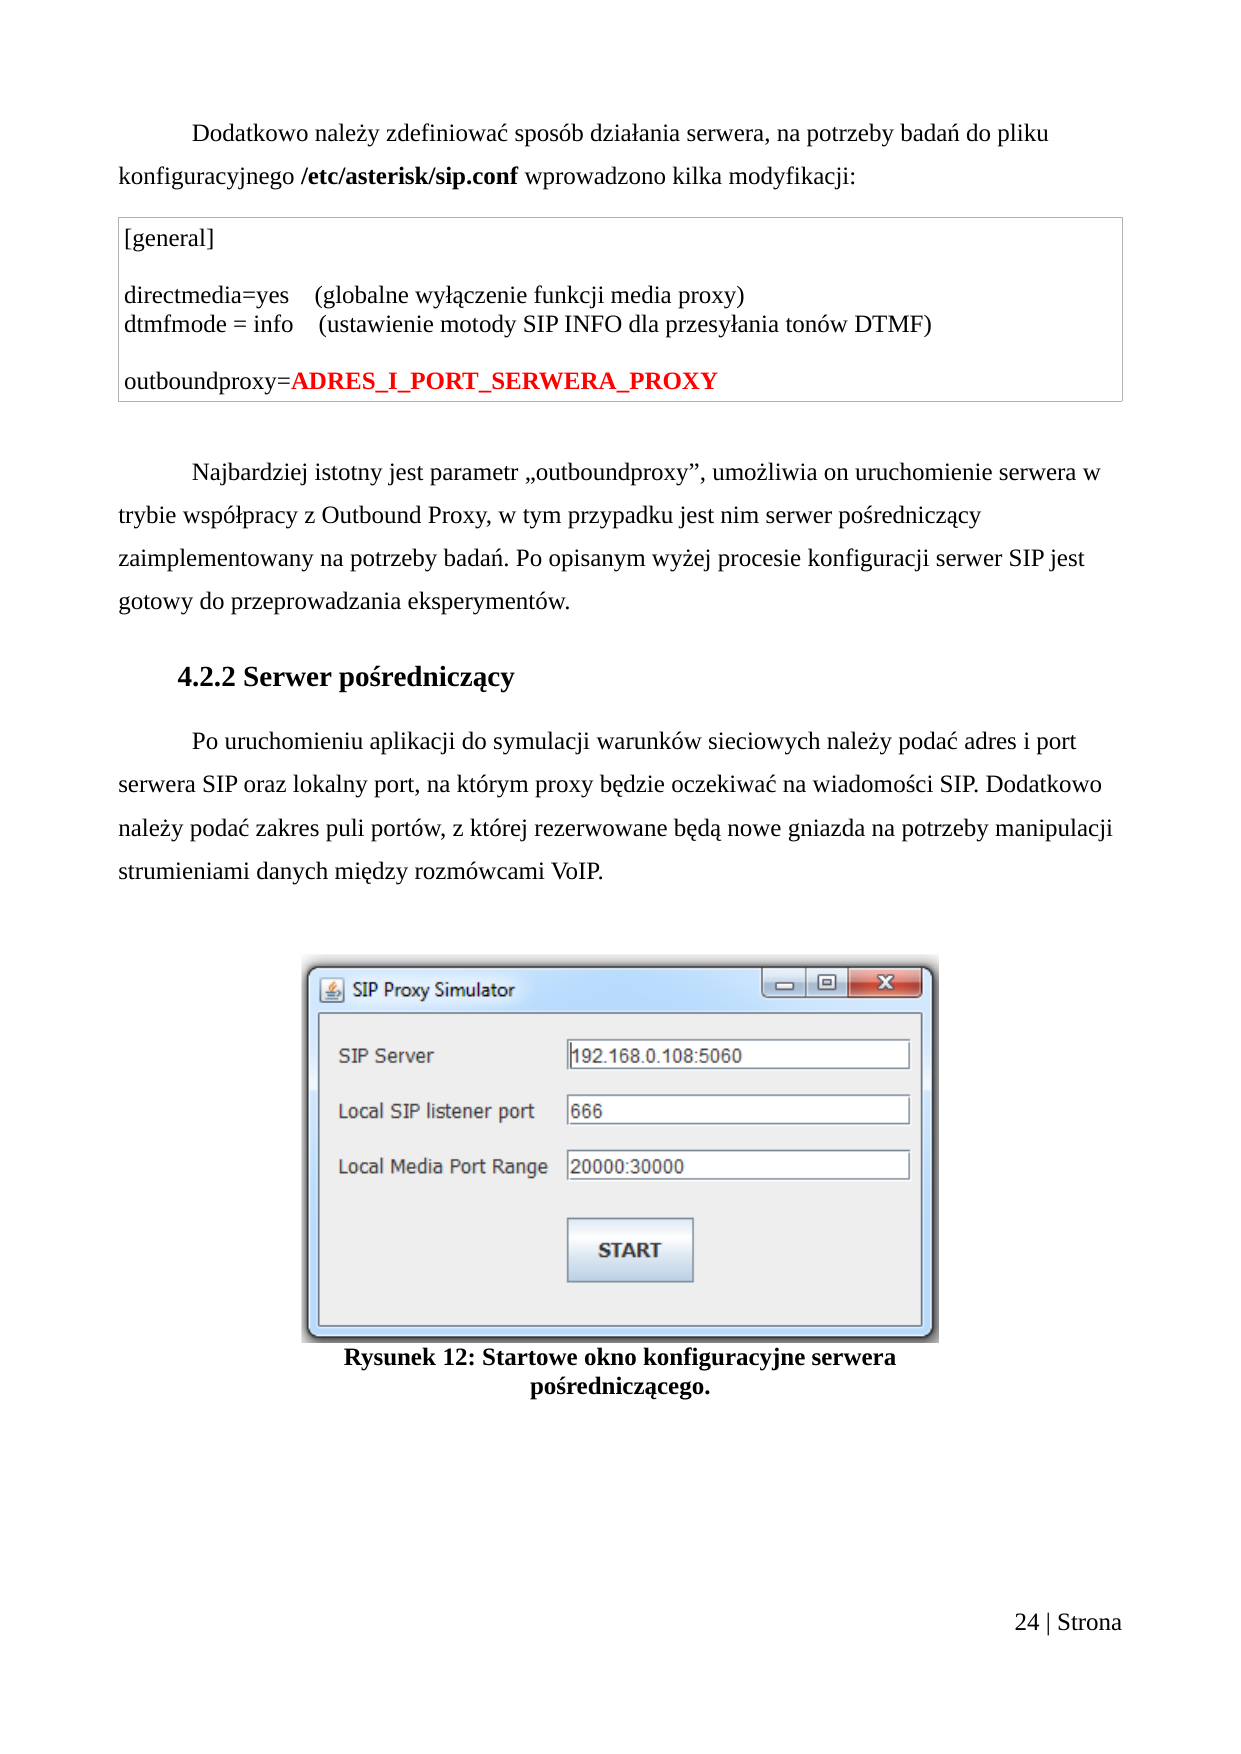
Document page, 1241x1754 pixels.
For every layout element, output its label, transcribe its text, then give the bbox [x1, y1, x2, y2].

subtitle 4.2.2 Serwer pośredniczący [177, 659, 1122, 693]
text Dodatkowo należy zdefiniować sposób działania serwera, na potrzeby badań do pliku konfiguracyjnego /etc/asterisk/sip.conf wprowadzono kilka modyfikacji: [118, 118, 1122, 190]
text Rysunek 12: Startowe okno konfiguracyjne serwera pośredniczącego. [301, 1343, 939, 1400]
text Po uruchomieniu aplikacji do symulacji warunków sieciowych należy podać adres i port serwera SIP oraz lokalny port, na którym proxy będzie oczekiwać na wiadomości SIP. Dodatkowo należy podać zakres puli portów, z której rezerwowane będą nowe gniazda na potrzeby manipulacji strumieniami danych między rozmówcami VoIP. [118, 726, 1122, 884]
text Najbardziej istotny jest parametr „outboundproxy”, umożliwia on uruchomienie serwera w trybie współpracy z Outbound Proxy, w tym przypadku jest nim serwer pośredniczący zaimplementowany na potrzeby badań. Po opisanym wyżej procesie konfiguracji serwer SIP jest gotowy do przeprowadzania eksperymentów. [118, 457, 1122, 615]
table_header [general] directmedia=yes (globalne wyłączenie funkcji media proxy) dtmfmode = info (ustawienie motody SIP INFO dla przesyłania tonów DTMF) outboundproxy=ADRES_I_PORT_SERWERA_PROXY [119, 218, 1122, 401]
